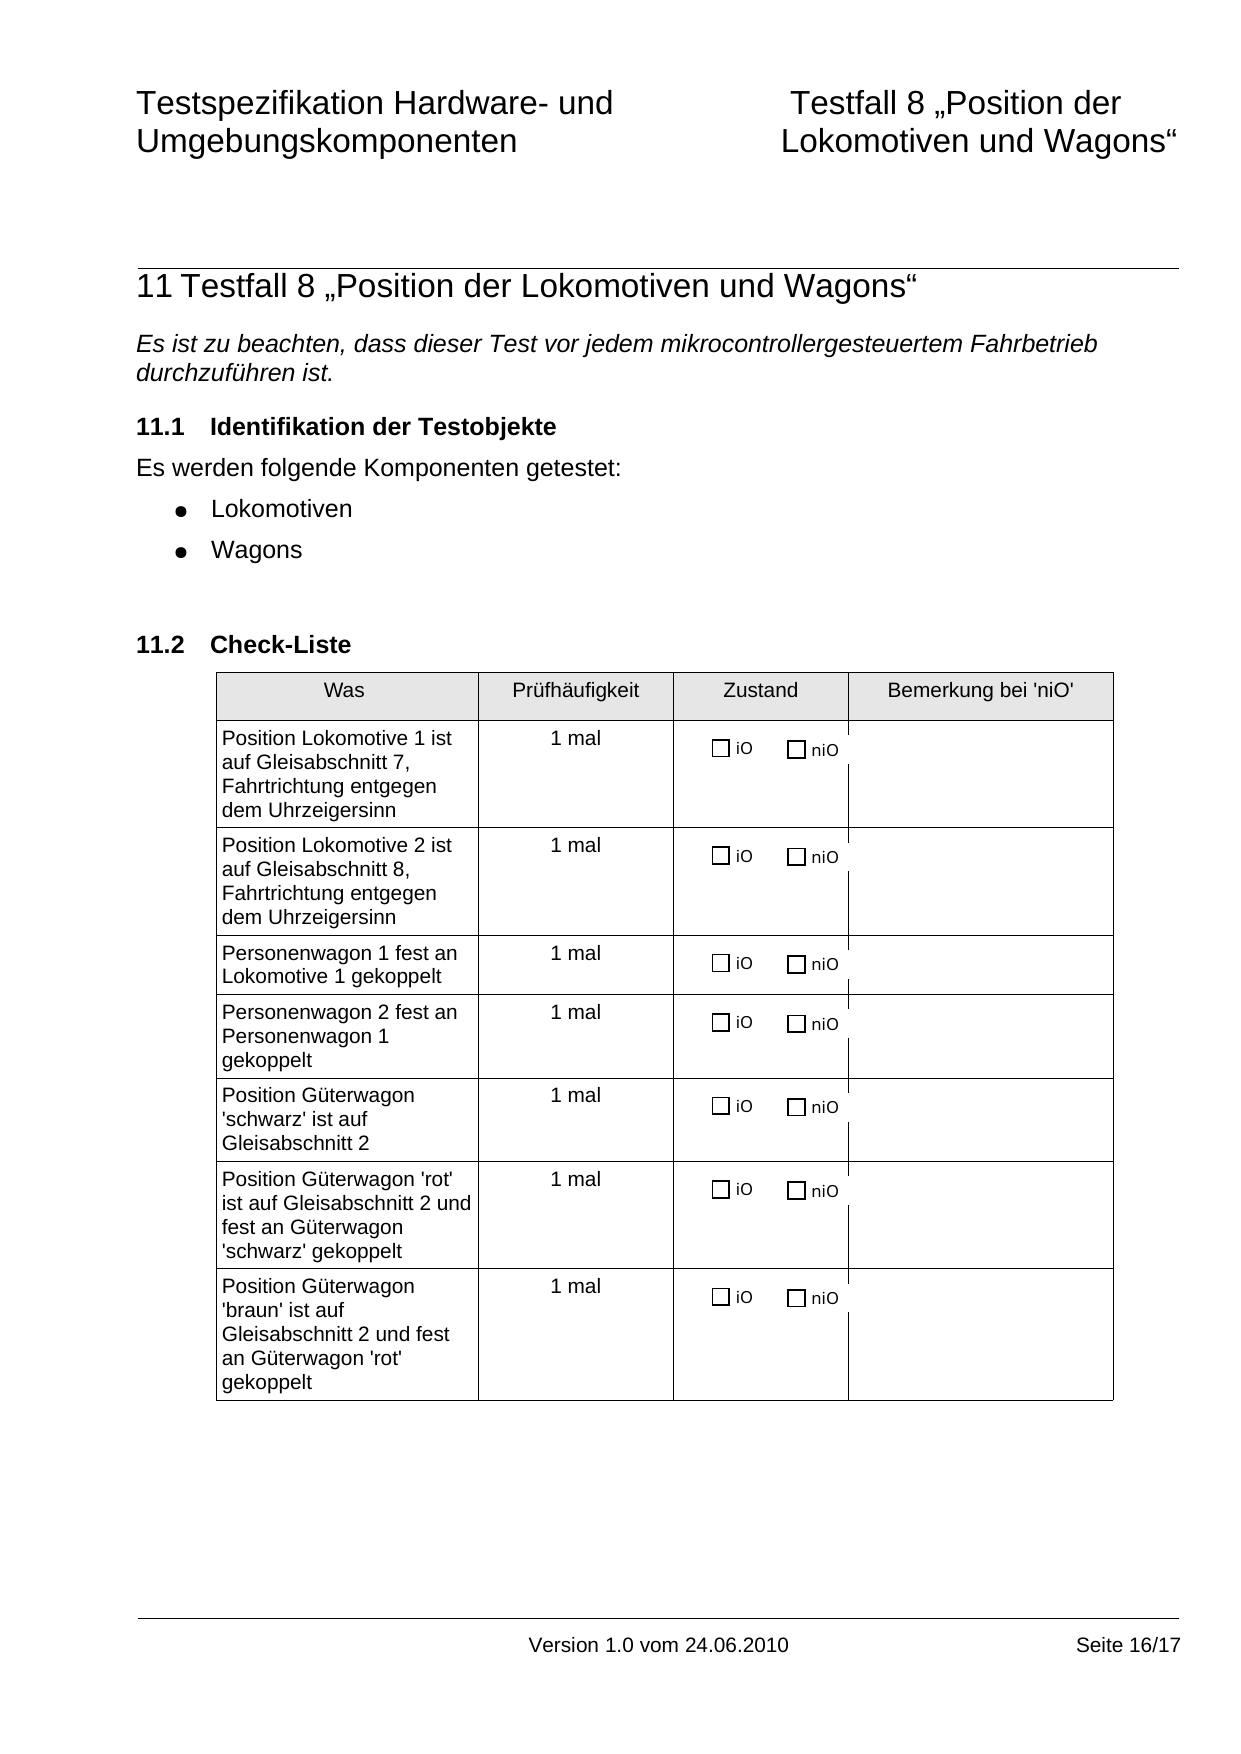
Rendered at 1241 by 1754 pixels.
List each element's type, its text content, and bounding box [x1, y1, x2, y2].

table_header Bemerkung bei 'niO' [849, 673, 1113, 720]
table_cell [674, 1162, 848, 1268]
table_cell Position Güterwagon 'schwarz' ist auf Gleisabschnitt 2 [217, 1079, 478, 1161]
table_cell 1 mal [479, 936, 673, 994]
table_cell [849, 1269, 1113, 1400]
table_cell [674, 1079, 848, 1161]
table_header Prüfhäufigkeit [479, 673, 673, 720]
table_cell 1 mal [479, 1269, 673, 1400]
text Es ist zu beachten, dass dieser Test vor jedem mikrocontrollergesteuertem Fahrbetrieb durchzuführen ist. [136, 329, 1181, 387]
table_cell Position Lokomotive 1 ist auf Gleisabschnitt 7, Fahrtrichtung entgegen dem Uhrzeigersinn [217, 721, 478, 827]
table_cell [849, 1079, 1113, 1161]
table_header Zustand [674, 673, 848, 720]
list Lokomotiven [173, 494, 1181, 523]
table_cell Personenwagon 1 fest an Lokomotive 1 gekoppelt [217, 936, 478, 994]
table_cell 1 mal [479, 995, 673, 1077]
table_cell Position Lokomotive 2 ist auf Gleisabschnitt 8, Fahrtrichtung entgegen dem Uhrzeigersinn [217, 828, 478, 934]
table_cell [849, 721, 1113, 827]
table_cell [849, 1162, 1113, 1268]
table_cell [674, 1269, 848, 1400]
table_cell Position Güterwagon 'rot' ist auf Gleisabschnitt 2 und fest an Güterwagon 'schwarz' gekoppelt [217, 1162, 478, 1268]
text Es werden folgende Komponenten getestet: [136, 453, 1181, 482]
subtitle Testfall 8 „Position der Lokomotiven und Wagons“ [136, 289, 846, 304]
subtitle Testfall 8 „Position der Lokomotiven und Wagons“ [845, 289, 1181, 304]
table_cell [674, 721, 848, 827]
table_cell [849, 995, 1113, 1077]
table_cell [674, 995, 848, 1077]
table_cell 1 mal [479, 721, 673, 827]
table_header Was [217, 673, 478, 720]
subtitle Identifikation der Testobjekte [136, 412, 1181, 441]
table_cell [674, 828, 848, 934]
table_cell [849, 828, 1113, 934]
table_cell 1 mal [479, 1162, 673, 1268]
table_cell 1 mal [479, 1079, 673, 1161]
table_cell 1 mal [479, 828, 673, 934]
list Wagons [173, 536, 1181, 564]
table_cell [849, 936, 1113, 994]
table_cell Personenwagon 2 fest an Personenwagon 1 gekoppelt [217, 995, 478, 1077]
table_cell [674, 936, 848, 994]
subtitle Check-Liste [136, 631, 1181, 659]
table_cell Position Güterwagon 'braun' ist auf Gleisabschnitt 2 und fest an Güterwagon 'rot' gekoppelt [217, 1269, 478, 1400]
